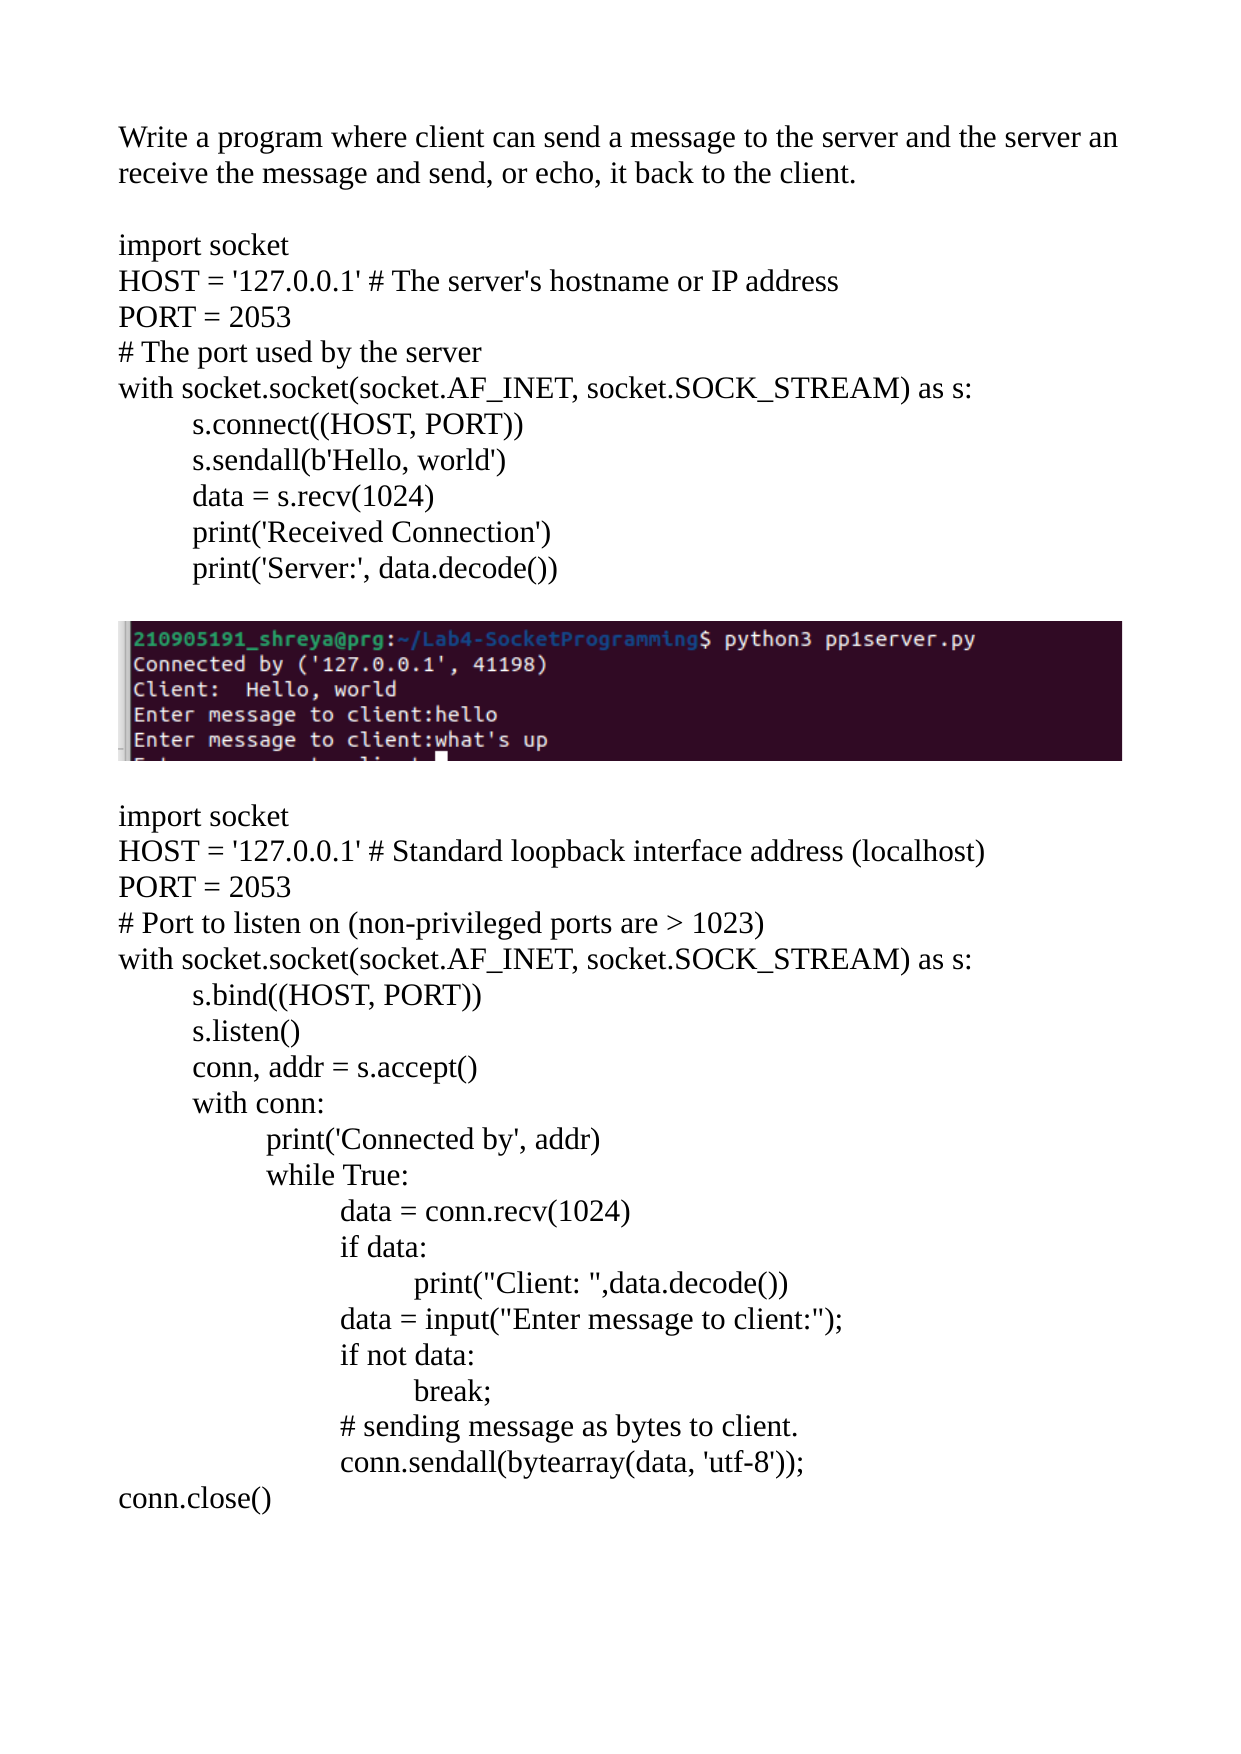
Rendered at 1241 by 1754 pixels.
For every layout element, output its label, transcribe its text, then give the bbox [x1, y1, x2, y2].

picture [118, 621, 1123, 761]
text conn.sendall(bytearray(data, 'utf-8')); [118, 1444, 1122, 1479]
text Write a program where client can send a message to the server and the server an [118, 118, 1122, 154]
text break; [118, 1372, 1122, 1408]
text print('Connected by', addr) [118, 1120, 1122, 1156]
text s.connect((HOST, PORT)) [118, 406, 1122, 442]
text data = input("Enter message to client:"); [118, 1300, 1122, 1336]
text import socket [118, 797, 1122, 833]
text s.bind((HOST, PORT)) [118, 976, 1122, 1012]
text # sending message as bytes to client. [118, 1408, 1122, 1444]
text data = s.recv(1024) [118, 477, 1122, 513]
text s.listen() [118, 1012, 1122, 1048]
text # Port to listen on (non-privileged ports are > 1023) [118, 904, 1122, 941]
text if data: [118, 1228, 1122, 1264]
text receive the message and send, or echo, it back to the client. [118, 154, 1122, 190]
text print('Received Connection') [118, 513, 1122, 549]
text while True: [118, 1156, 1122, 1192]
text PORT = 2053 [118, 298, 1122, 334]
text with socket.socket(socket.AF_INET, socket.SOCK_STREAM) as s: [118, 370, 1122, 406]
text data = conn.recv(1024) [118, 1192, 1122, 1228]
text import socket [118, 226, 1122, 262]
text conn, addr = s.accept() [118, 1048, 1122, 1084]
text with socket.socket(socket.AF_INET, socket.SOCK_STREAM) as s: [118, 941, 1122, 976]
text HOST = '127.0.0.1' # The server's hostname or IP address [118, 262, 1122, 298]
text PORT = 2053 [118, 869, 1122, 904]
text print("Client: ",data.decode()) [118, 1264, 1122, 1300]
text print('Server:', data.decode()) [118, 549, 1122, 585]
text s.sendall(b'Hello, world') [118, 442, 1122, 477]
text with conn: [118, 1084, 1122, 1120]
text if not data: [118, 1336, 1122, 1372]
text HOST = '127.0.0.1' # Standard loopback interface address (localhost) [118, 833, 1122, 869]
text conn.close() [118, 1479, 1122, 1516]
text # The port used by the server [118, 334, 1122, 370]
